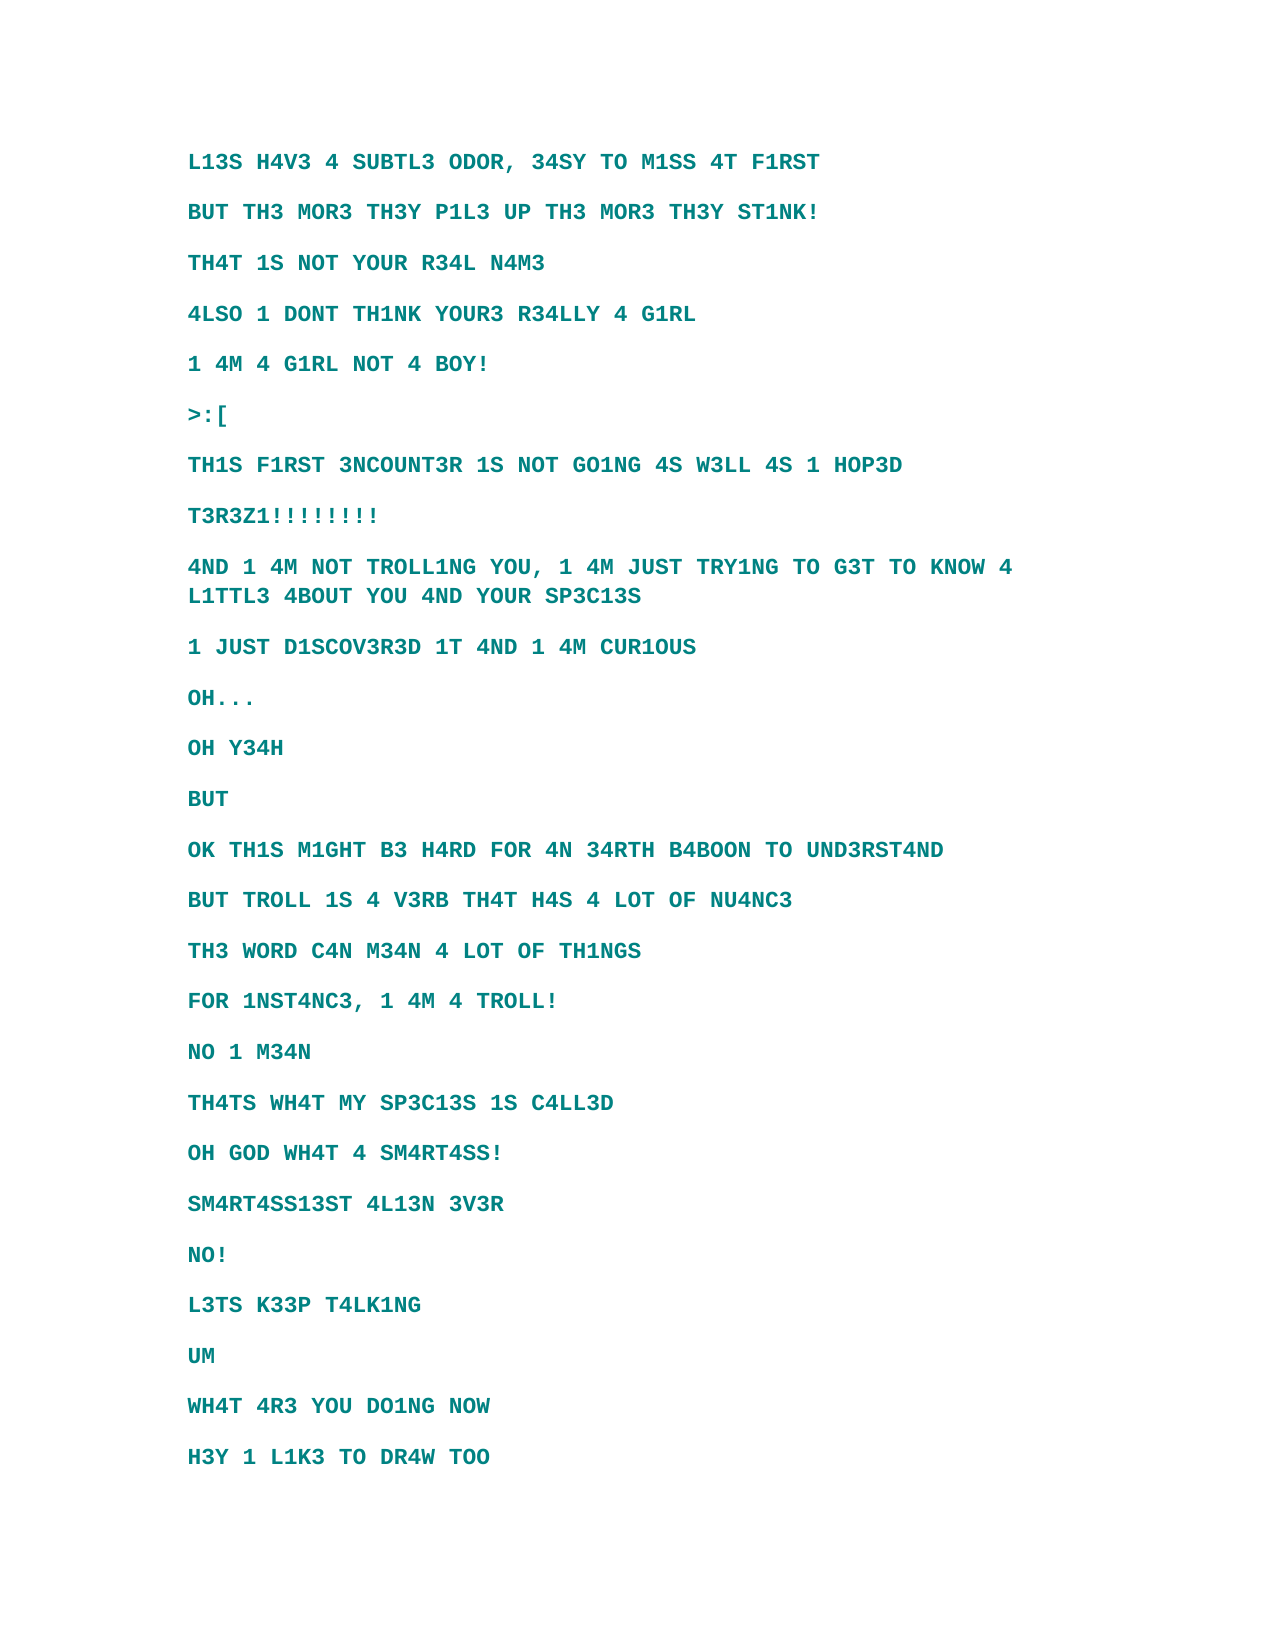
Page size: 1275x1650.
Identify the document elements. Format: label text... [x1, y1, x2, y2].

text BUT TROLL 1S 4 V3RB TH4T H4S 4 LOT OF NU4NC3 [187, 888, 1087, 914]
text BUT [187, 787, 1087, 813]
text >:[ [187, 403, 1087, 429]
text UM [187, 1344, 1087, 1370]
text BUT TH3 MOR3 TH3Y P1L3 UP TH3 MOR3 TH3Y ST1NK! [187, 201, 1087, 227]
text TH3 WORD C4N M34N 4 LOT OF TH1NGS [187, 939, 1087, 965]
text L13S H4V3 4 SUBTL3 ODOR, 34SY TO M1SS 4T F1RST [187, 150, 1087, 176]
text SM4RT4SS13ST 4L13N 3V3R [187, 1192, 1087, 1218]
text TH4TS WH4T MY SP3C13S 1S C4LL3D [187, 1091, 1087, 1117]
text TH1S F1RST 3NCOUNT3R 1S NOT GO1NG 4S W3LL 4S 1 HOP3D [187, 454, 1087, 480]
text WH4T 4R3 YOU DO1NG NOW [187, 1395, 1087, 1421]
text 1 JUST D1SCOV3R3D 1T 4ND 1 4M CUR1OUS [187, 635, 1087, 661]
text OK TH1S M1GHT B3 H4RD FOR 4N 34RTH B4BOON TO UND3RST4ND [187, 838, 1087, 864]
text 4ND 1 4M NOT TROLL1NG YOU, 1 4M JUST TRY1NG TO G3T TO KNOW 4 L1TTL3 4BOUT YOU 4ND YOUR SP3C13S [187, 555, 1087, 611]
text 1 4M 4 G1RL NOT 4 BOY! [187, 352, 1087, 378]
text FOR 1NST4NC3, 1 4M 4 TROLL! [187, 990, 1087, 1016]
text 4LSO 1 DONT TH1NK YOUR3 R34LLY 4 G1RL [187, 302, 1087, 328]
text NO 1 M34N [187, 1040, 1087, 1066]
text NO! [187, 1243, 1087, 1269]
text T3R3Z1!!!!!!!! [187, 504, 1087, 530]
text L3TS K33P T4LK1NG [187, 1293, 1087, 1319]
text OH GOD WH4T 4 SM4RT4SS! [187, 1142, 1087, 1168]
text TH4T 1S NOT YOUR R34L N4M3 [187, 251, 1087, 277]
text OH Y34H [187, 737, 1087, 763]
text OH... [187, 686, 1087, 712]
text H3Y 1 L1K3 TO DR4W TOO [187, 1445, 1087, 1471]
